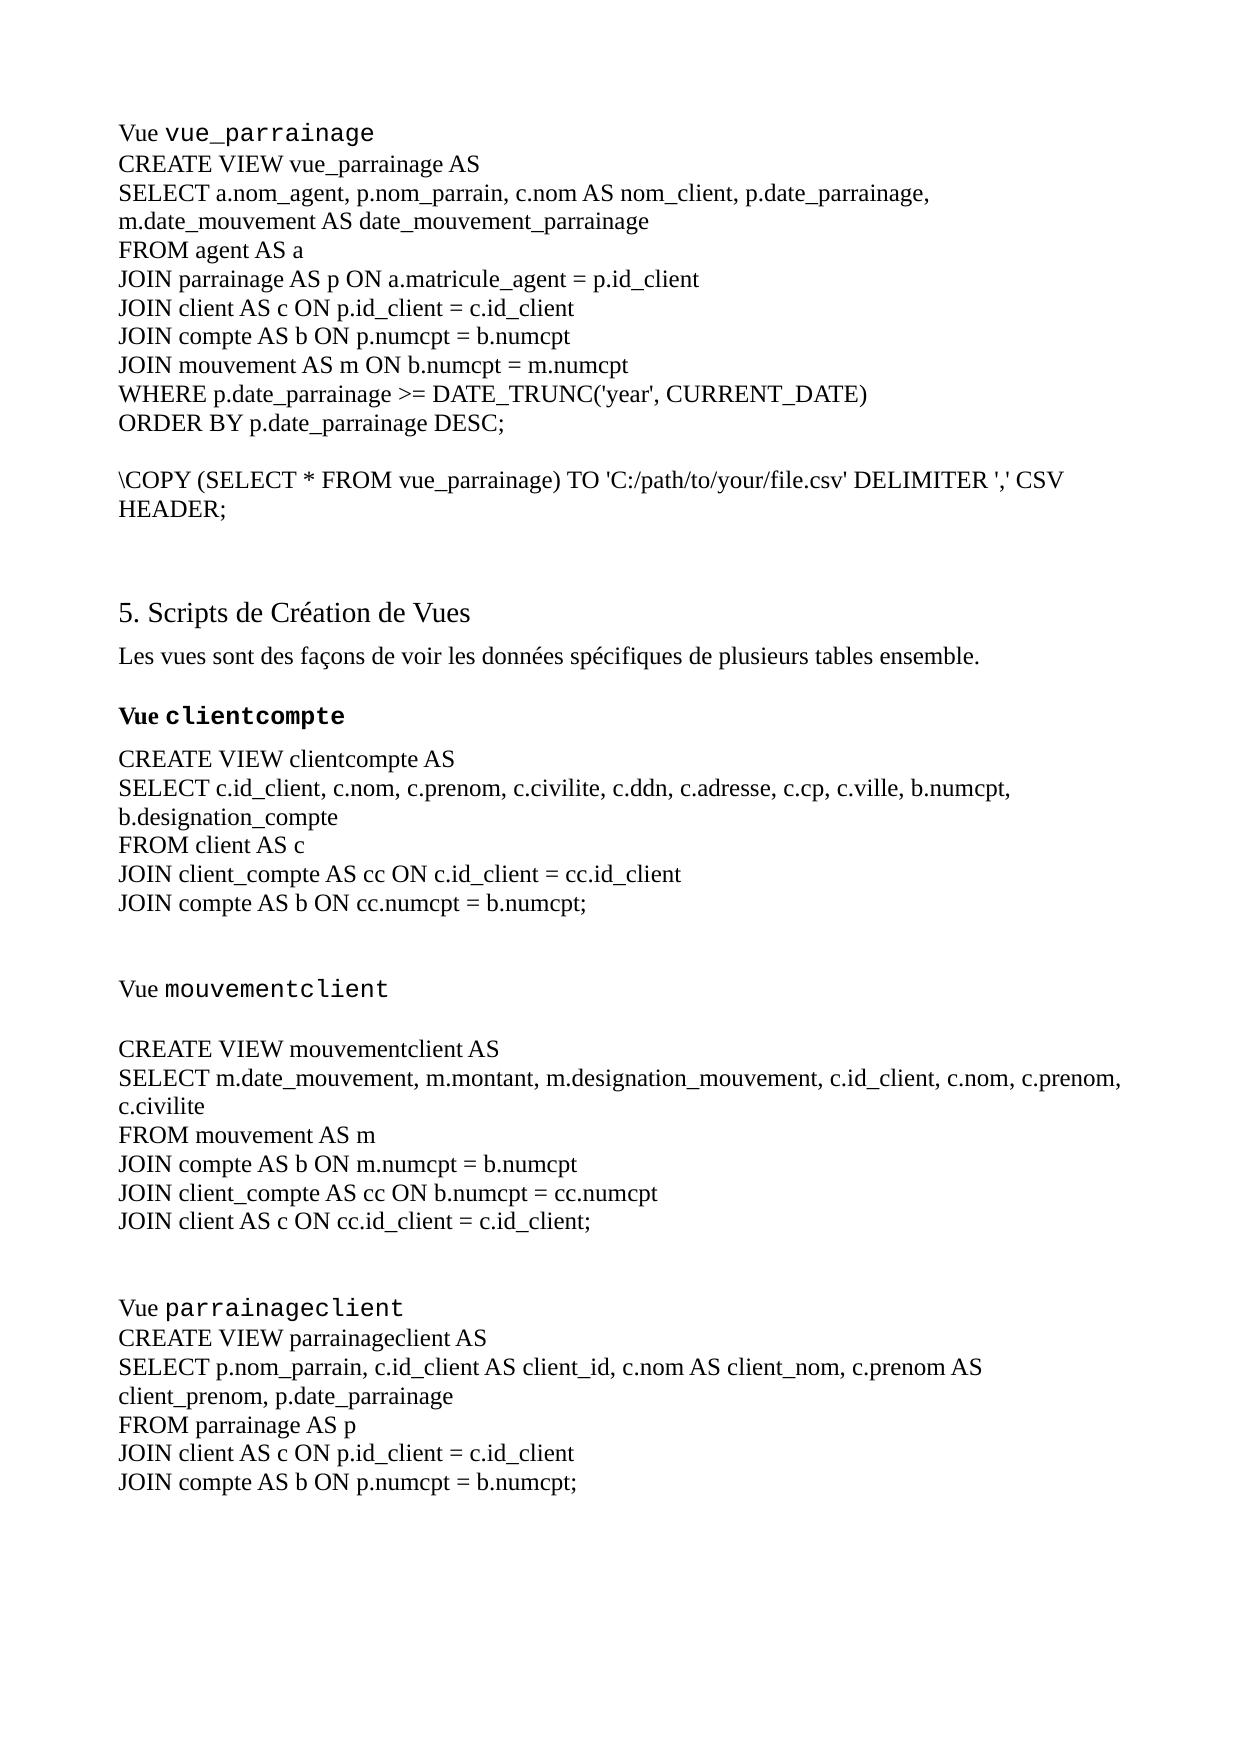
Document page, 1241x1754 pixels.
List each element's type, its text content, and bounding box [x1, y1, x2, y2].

text CREATE VIEW parrainageclient AS SELECT p.nom_parrain, c.id_client AS client_id, c.nom AS client_nom, c.prenom AS client_prenom, p.date_parrainage FROM parrainage AS p JOIN client AS c ON p.id_client = c.id_client JOIN compte AS b ON p.numcpt = b.numcpt; [118, 1323, 1122, 1525]
text Vue vue_parrainage [118, 118, 1122, 149]
text Les vues sont des façons de voir les données spécifiques de plusieurs tables ensemble. [118, 641, 1122, 669]
subtitle Vue clientcompte [118, 701, 1122, 732]
text CREATE VIEW clientcompte AS SELECT c.id_client, c.nom, c.prenom, c.civilite, c.ddn, c.adresse, c.cp, c.ville, b.numcpt, b.designation_compte FROM client AS c JOIN client_compte AS cc ON c.id_client = cc.id_client JOIN compte AS b ON cc.numcpt = b.numcpt; [118, 744, 1122, 946]
text CREATE VIEW vue_parrainage AS SELECT a.nom_agent, p.nom_parrain, c.nom AS nom_client, p.date_parrainage, m.date_mouvement AS date_mouvement_parrainage FROM agent AS a JOIN parrainage AS p ON a.matricule_agent = p.id_client JOIN client AS c ON p.id_client = c.id_client JOIN compte AS b ON p.numcpt = b.numcpt JOIN mouvement AS m ON b.numcpt = m.numcpt WHERE p.date_parrainage >= DATE_TRUNC('year', CURRENT_DATE) ORDER BY p.date_parrainage DESC; \COPY (SELECT * FROM vue_parrainage) TO 'C:/path/to/your/file.csv' DELIMITER ',' CSV HEADER; [118, 149, 1122, 551]
text CREATE VIEW mouvementclient AS SELECT m.date_mouvement, m.montant, m.designation_mouvement, c.id_client, c.nom, c.prenom, c.civilite FROM mouvement AS m JOIN compte AS b ON m.numcpt = b.numcpt JOIN client_compte AS cc ON b.numcpt = cc.numcpt JOIN client AS c ON cc.id_client = c.id_client; [118, 1034, 1122, 1264]
subtitle 5. Scripts de Création de Vues [118, 595, 1122, 628]
text Vue mouvementclient [118, 974, 1122, 1005]
text Vue parrainageclient [118, 1293, 1122, 1323]
